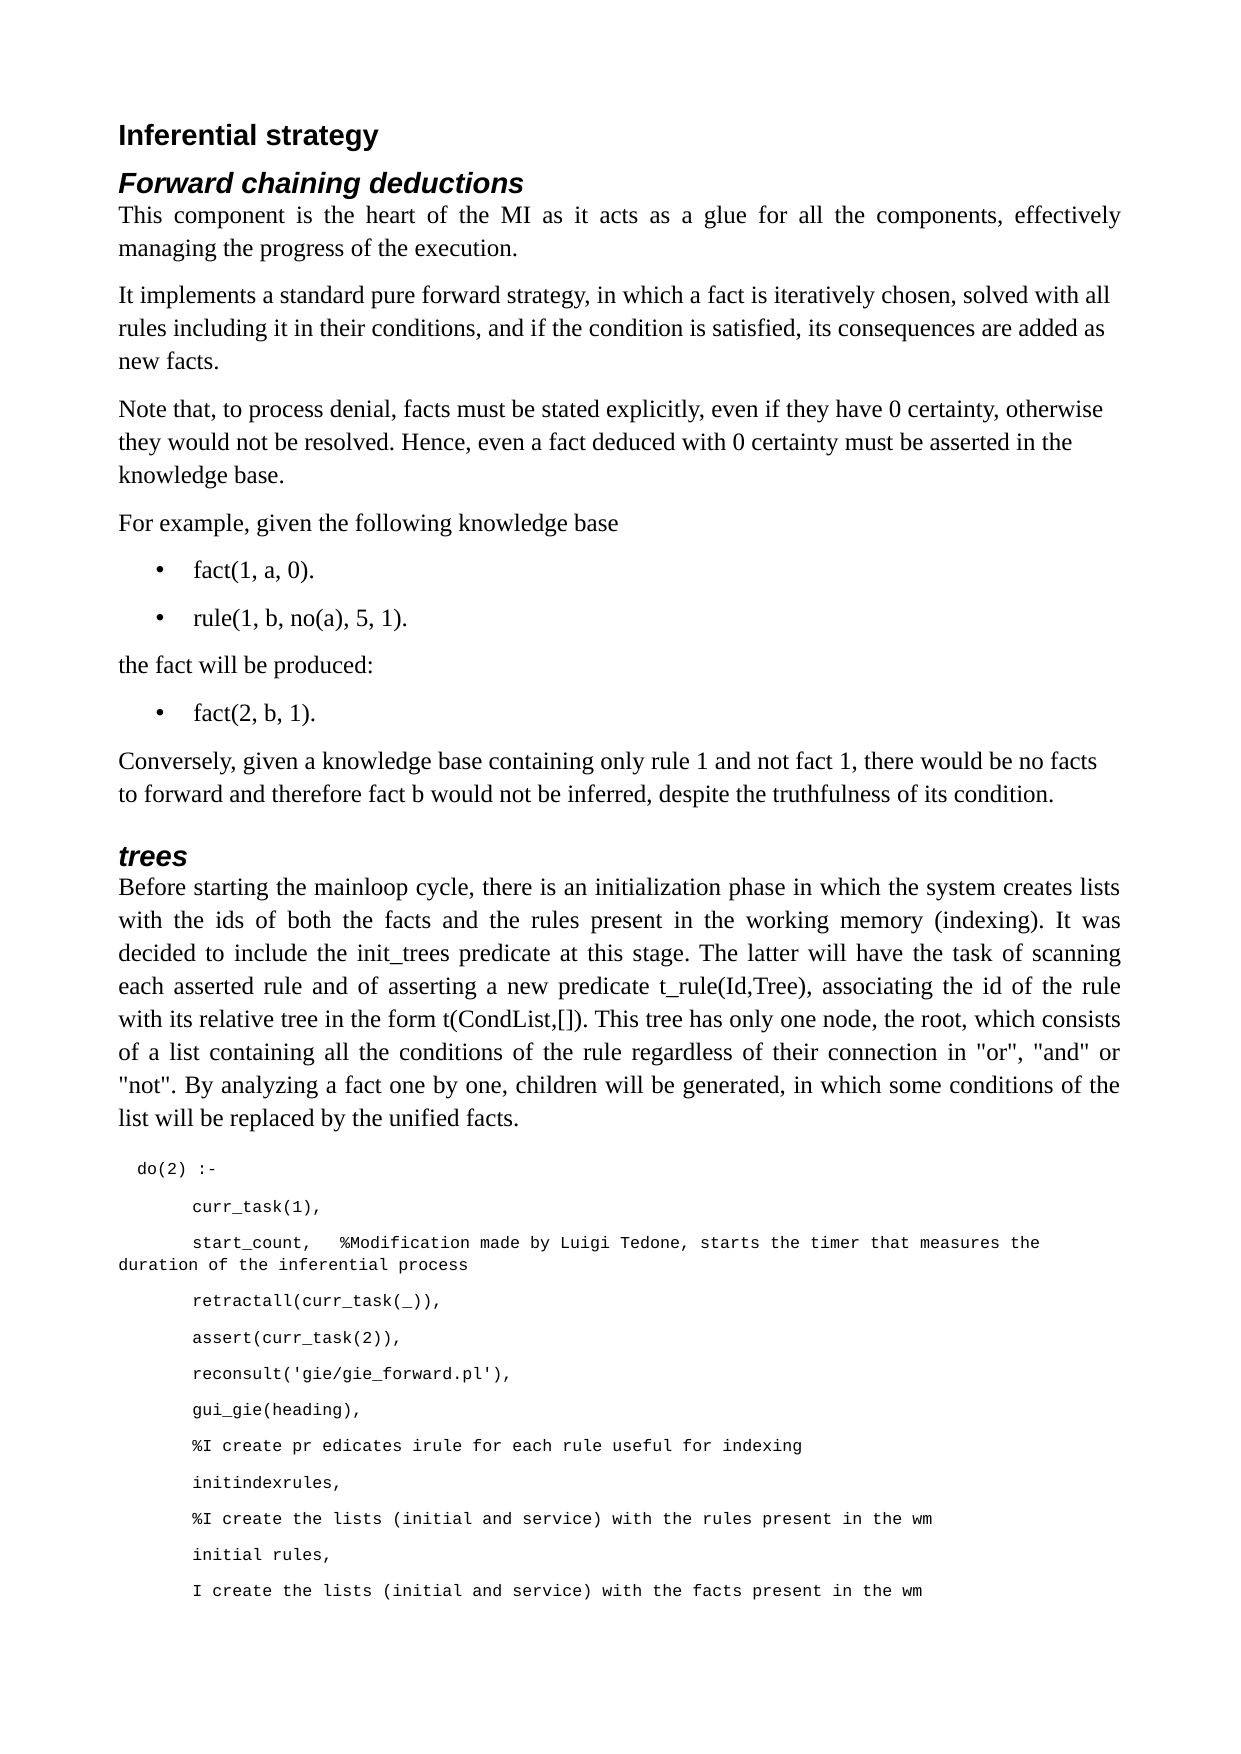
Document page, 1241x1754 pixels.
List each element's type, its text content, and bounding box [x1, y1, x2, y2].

list fact(1, a, 0). [156, 555, 1122, 584]
text reconsult('gie/gie_forward.pl'), [118, 1365, 1122, 1384]
text %I create the lists (initial and service) with the rules present in the wm [118, 1510, 1122, 1529]
list rule(1, b, no(a), 5, 1). [156, 603, 1122, 632]
text initial rules, [118, 1547, 1122, 1566]
subtitle Forward chaining deductions [118, 166, 1122, 200]
text This component is the heart of the MI as it acts as a glue for all the components, effectively managing the progress of the execution. [118, 200, 1122, 262]
text Conversely, given a knowledge base containing only rule 1 and not fact 1, there would be no facts to forward and therefore fact b would not be inferred, despite the truthfulness of its condition. [118, 746, 1122, 807]
text Before starting the mainloop cycle, there is an initialization phase in which the system creates lists with the ids of both the facts and the rules present in the working memory (indexing). It was decided to include the init_trees predicate at this stage. The latter will have the task of scanning each asserted rule and of asserting a new predicate t_rule(Id,Tree), associating the id of the rule with its relative tree in the form t(CondList,[]). This tree has only one node, the root, which consists of a list containing all the conditions of the rule regardless of their connection in "or", "and" or "not". By analyzing a fact one by one, children will be generated, in which some conditions of the list will be replaced by the unified facts. [118, 872, 1122, 1132]
subtitle trees [118, 839, 1122, 872]
text do(2) :- [118, 1151, 1122, 1180]
text For example, given the following knowledge base [118, 508, 1122, 536]
text assert(curr_task(2)), [118, 1329, 1122, 1348]
list fact(2, b, 1). [156, 698, 1122, 727]
text Note that, to process denial, facts must be stated explicitly, even if they have 0 certainty, otherwise they would not be resolved. Hence, even a fact deduced with 0 certainty must be asserted in the knowledge base. [118, 394, 1122, 489]
text start_count, %Modification made by Luigi Tedone, starts the timer that measures the duration of the inferential process [118, 1235, 1122, 1276]
text retractall(curr_task(_)), [118, 1293, 1122, 1312]
subtitle Inferential strategy [118, 118, 1122, 152]
text %I create pr edicates irule for each rule useful for indexing [118, 1438, 1122, 1457]
text gui_gie(heading), [118, 1402, 1122, 1421]
text initindexrules, [118, 1474, 1122, 1493]
text It implements a standard pure forward strategy, in which a fact is iteratively chosen, solved with all rules including it in their conditions, and if the condition is satisfied, its consequences are added as new facts. [118, 280, 1122, 375]
text I create the lists (initial and service) with the facts present in the wm [118, 1583, 1122, 1602]
text curr_task(1), [118, 1199, 1122, 1218]
text the fact will be produced: [118, 651, 1122, 679]
